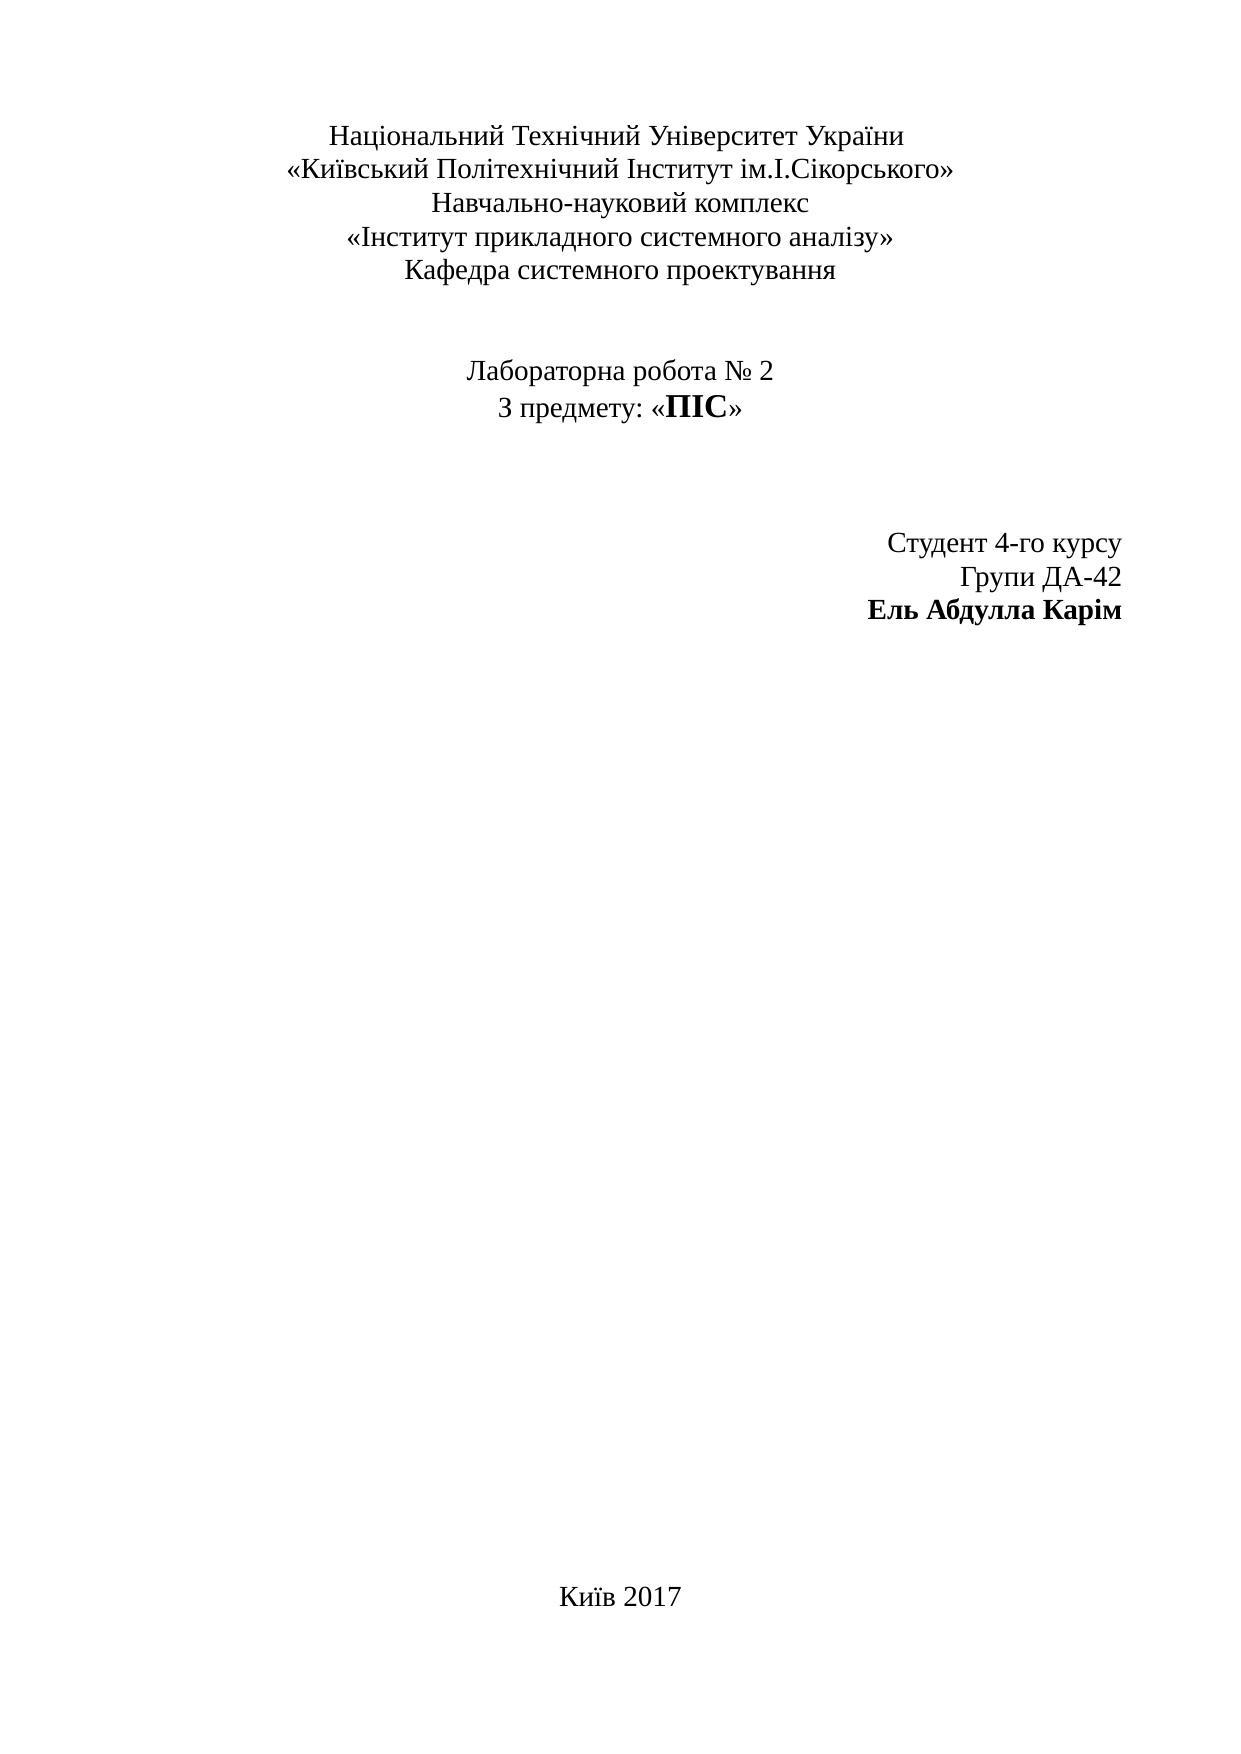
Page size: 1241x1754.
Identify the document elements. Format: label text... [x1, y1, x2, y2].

text «Інститут прикладного системного аналізу» [118, 219, 1122, 252]
text З предмету: «ПІС» [118, 386, 1122, 425]
text Групи ДА-42 [118, 559, 1122, 592]
text Київ 2017 [118, 1579, 1122, 1613]
text Кафедра системного проектування [118, 252, 1122, 286]
text «Київський Політехнічний Інститут ім.І.Сікорського» [118, 152, 1122, 185]
text Лабораторна робота № 2 [118, 353, 1122, 386]
text Студент 4-го курсу [118, 525, 1122, 559]
text Національний Технічний Університет України [118, 118, 1122, 152]
text Ель Абдулла Карім [118, 592, 1122, 626]
text Навчально-науковий комплекс [118, 185, 1122, 219]
